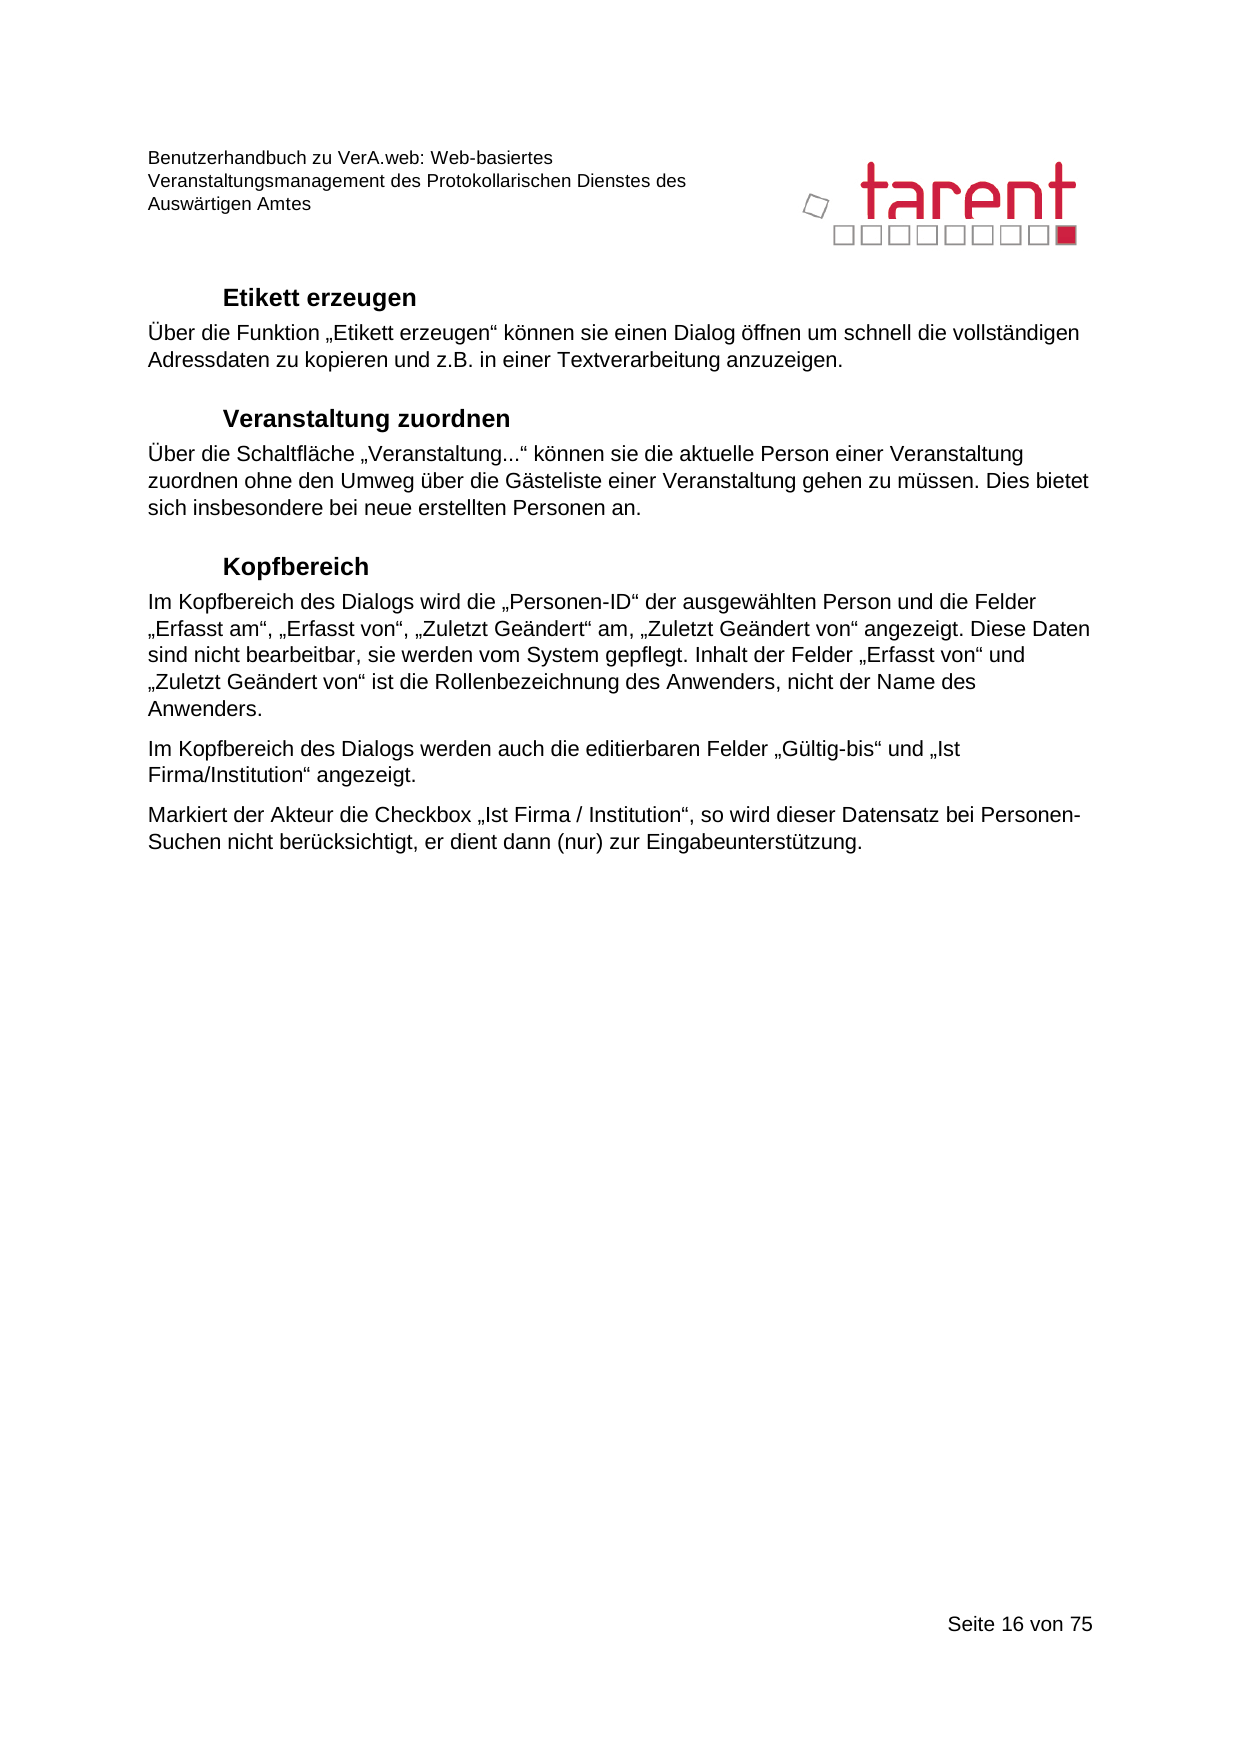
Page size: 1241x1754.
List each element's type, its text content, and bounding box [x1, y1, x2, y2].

text Über die Funktion „Etikett erzeugen“ können sie einen Dialog öffnen um schnell die vollständigen Adressdaten zu kopieren und z.B. in einer Textverarbeitung anzuzeigen. [148, 320, 1092, 372]
picture [790, 151, 1091, 255]
text Über die Schaltfläche „Veranstaltung...“ können sie die aktuelle Person einer Veranstaltung zuordnen ohne den Umweg über die Gästeliste einer Veranstaltung gehen zu müssen. Dies bietet sich insbesondere bei neue erstellten Personen an. [148, 441, 1092, 519]
subtitle Etikett erzeugen [148, 284, 1092, 312]
text Im Kopfbereich des Dialogs werden auch die editierbaren Felder „Gültig-bis“ und „Ist Firma/Institution“ angezeigt. [148, 736, 1092, 787]
subtitle Veranstaltung zuordnen [148, 405, 1092, 433]
text Im Kopfbereich des Dialogs wird die „Personen-ID“ der ausgewählten Person und die Felder „Erfasst am“, „Erfasst von“, „Zuletzt Geändert“ am, „Zuletzt Geändert von“ angezeigt. Diese Daten sind nicht bearbeitbar, sie werden vom System gepflegt. Inhalt der Felder „Erfasst von“ und „Zuletzt Geändert von“ ist die Rollenbezeichnung des Anwenders, nicht der Name des Anwenders. [148, 589, 1092, 721]
subtitle Kopfbereich [148, 552, 1092, 581]
text Markiert der Akteur die Checkbox „Ist Firma / Institution“, so wird dieser Datensatz bei Personen-Suchen nicht berücksichtigt, er dient dann (nur) zur Eingabeunterstützung. [148, 802, 1092, 854]
